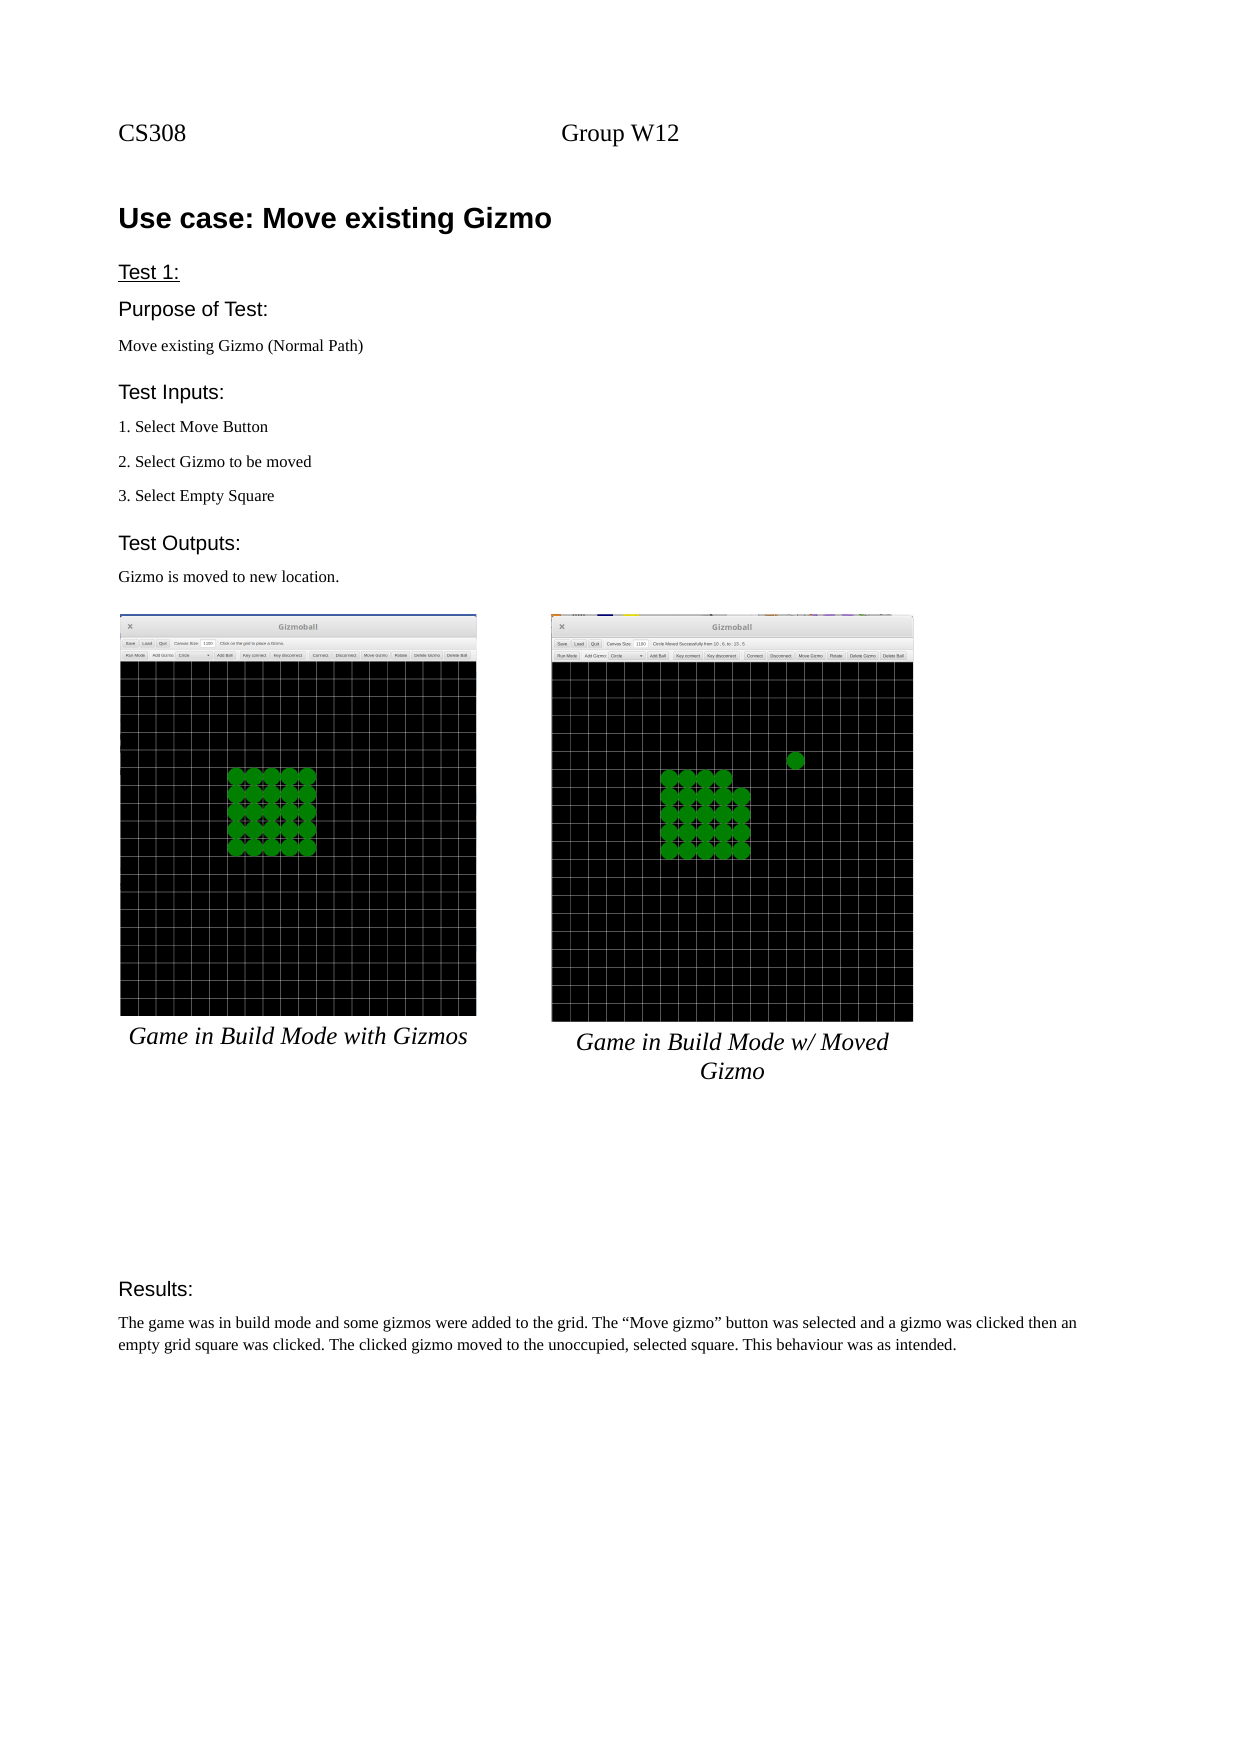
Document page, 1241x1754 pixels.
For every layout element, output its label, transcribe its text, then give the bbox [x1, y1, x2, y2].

text Purpose of Test: [118, 296, 1122, 320]
text Test 1: [118, 260, 1122, 284]
text Test Outputs: [118, 530, 1122, 554]
text The game was in build mode and some gizmos were added to the grid. The “Move gizmo” button was selected and a gizmo was clicked then an empty grid square was clicked. The clicked gizmo moved to the unoccupied, selected square. This behaviour was as intended. [118, 1313, 1122, 1354]
text 3. Select Empty Square [118, 486, 1122, 505]
picture [551, 614, 914, 1022]
text Game in Build Mode w/ Moved Gizmo [551, 1022, 913, 1084]
text Test Inputs: [118, 380, 1122, 404]
text Results: [118, 1277, 1122, 1301]
text 2. Select Gizmo to be moved [118, 451, 1122, 471]
text Move existing Gizmo (Normal Path) [118, 336, 1122, 355]
text Gizmo is moved to new location. [118, 567, 1122, 586]
subtitle Use case: Move existing Gizmo [118, 201, 1122, 235]
picture [120, 614, 477, 1016]
text Game in Build Mode with Gizmos [120, 1016, 476, 1050]
text 1. Select Move Button [118, 417, 1122, 436]
